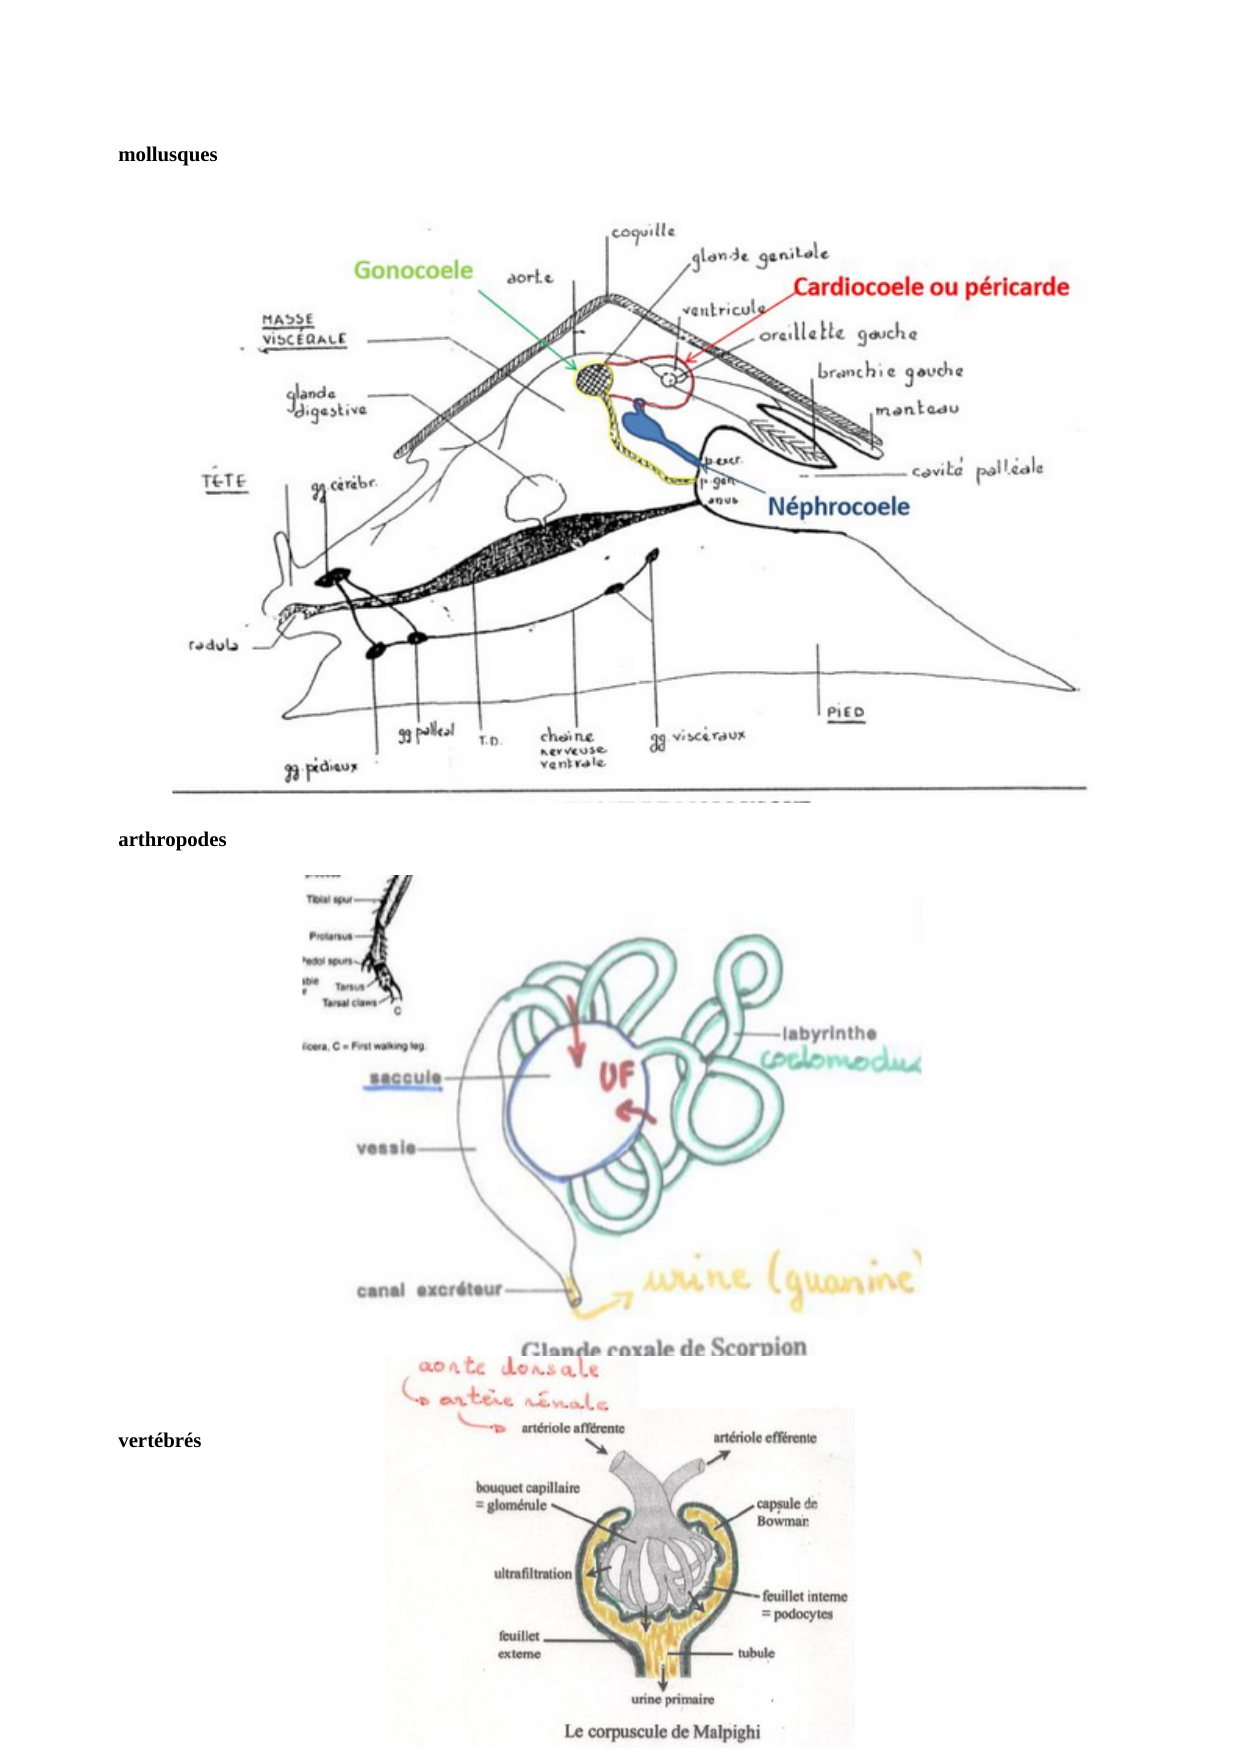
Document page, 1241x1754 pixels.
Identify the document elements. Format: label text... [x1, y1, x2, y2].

text vertébrés [118, 1428, 385, 1452]
text mollusques [118, 142, 1122, 166]
picture [302, 875, 939, 1748]
picture [132, 190, 1108, 803]
text arthropodes [118, 827, 1122, 851]
text [855, 1428, 1122, 1452]
